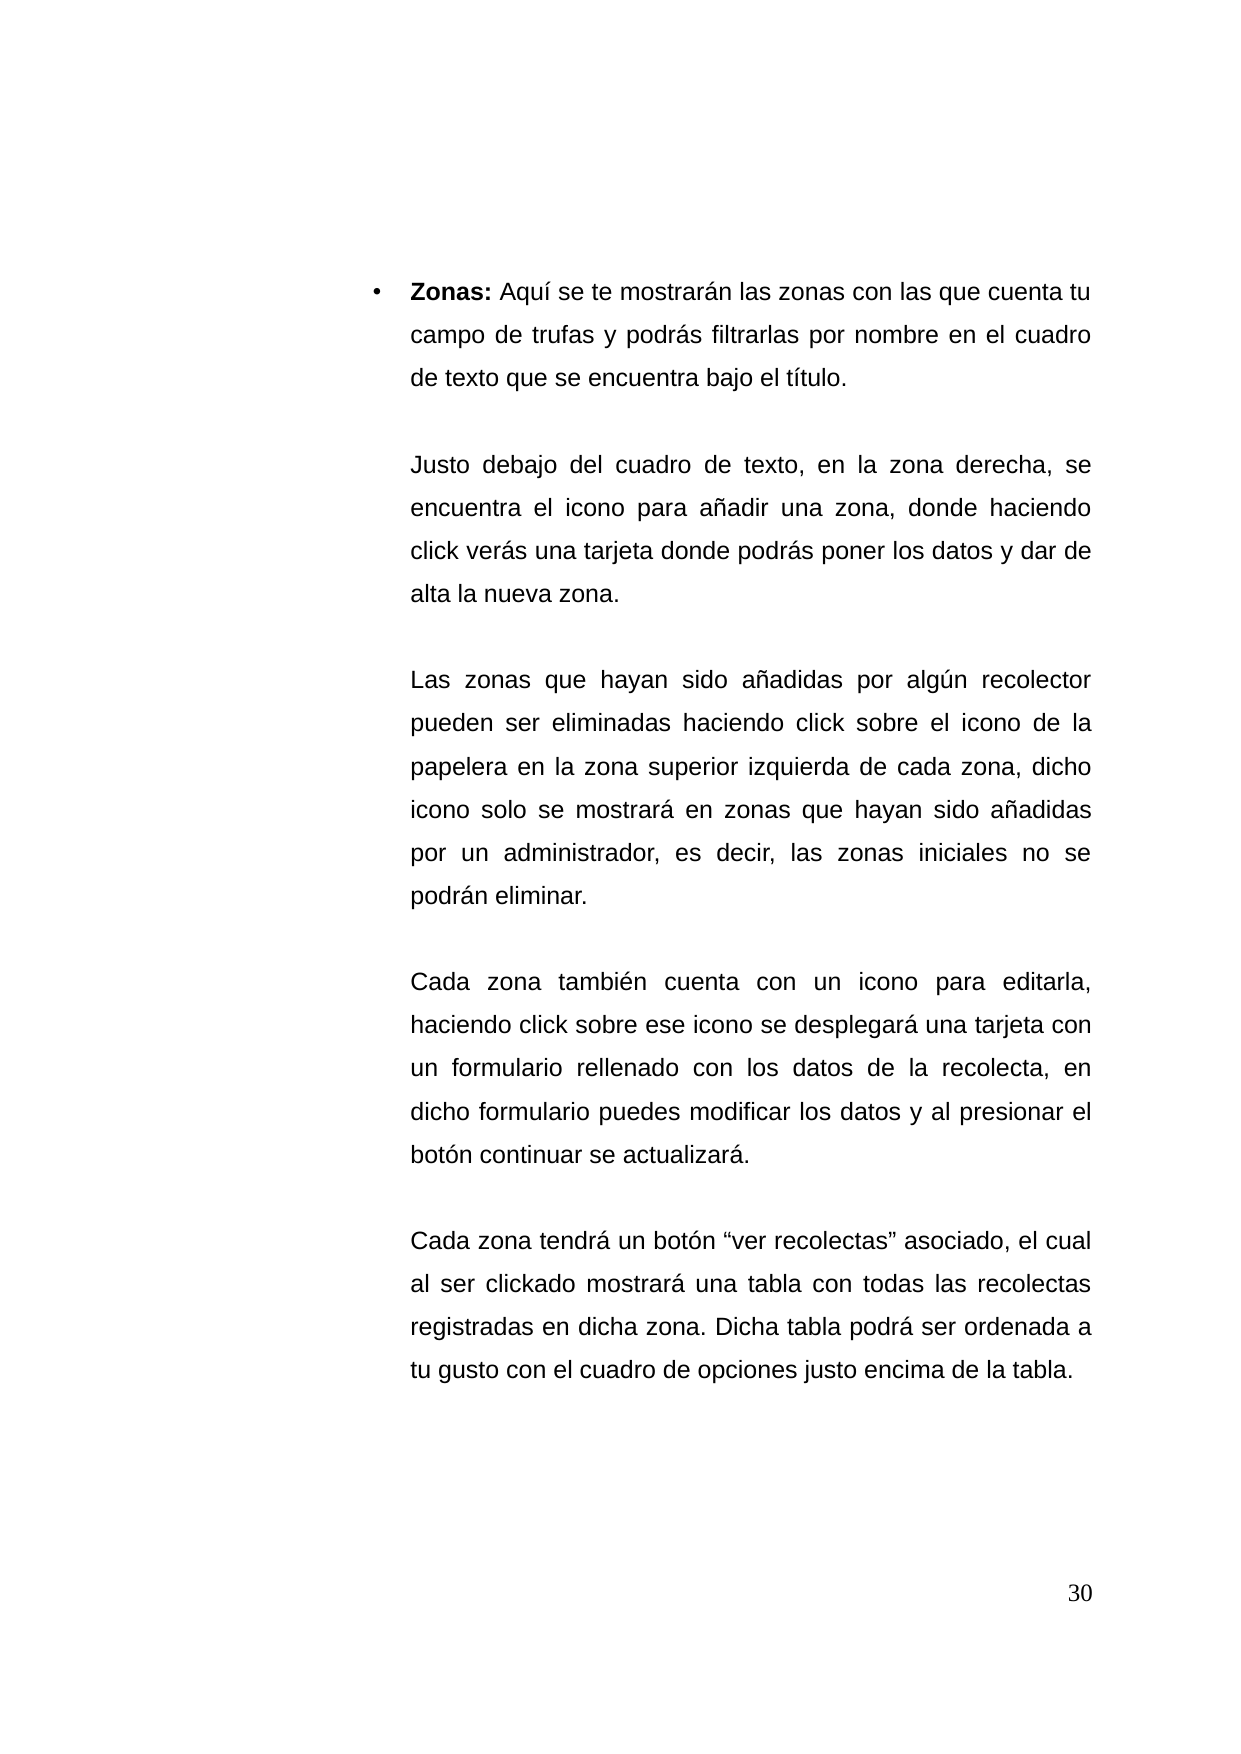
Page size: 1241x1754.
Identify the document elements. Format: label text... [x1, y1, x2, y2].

list Cada zona también cuenta con un icono para editarla, haciendo click sobre ese icono se desplegará una tarjeta con un formulario rellenado con los datos de la recolecta, en dicho formulario puedes modificar los datos y al presionar el botón continuar se actualizará. [373, 967, 1093, 1168]
list Zonas: Aquí se te mostrarán las zonas con las que cuenta tu campo de trufas y podrás filtrarlas por nombre en el cuadro de texto que se encuentra bajo el título. [373, 277, 1093, 392]
list Justo debajo del cuadro de texto, en la zona derecha, se encuentra el icono para añadir una zona, donde haciendo click verás una tarjeta donde podrás poner los datos y dar de alta la nueva zona. [373, 449, 1093, 608]
list Cada zona tendrá un botón “ver recolectas” asociado, el cual al ser clickado mostrará una tabla con todas las recolectas registradas en dicha zona. Dicha tabla podrá ser ordenada a tu gusto con el cuadro de opciones justo encima de la tabla. [373, 1226, 1093, 1384]
list Las zonas que hayan sido añadidas por algún recolector pueden ser eliminadas haciendo click sobre el icono de la papelera en la zona superior izquierda de cada zona, dicho icono solo se mostrará en zonas que hayan sido añadidas por un administrador, es decir, las zonas iniciales no se podrán eliminar. [373, 665, 1093, 909]
